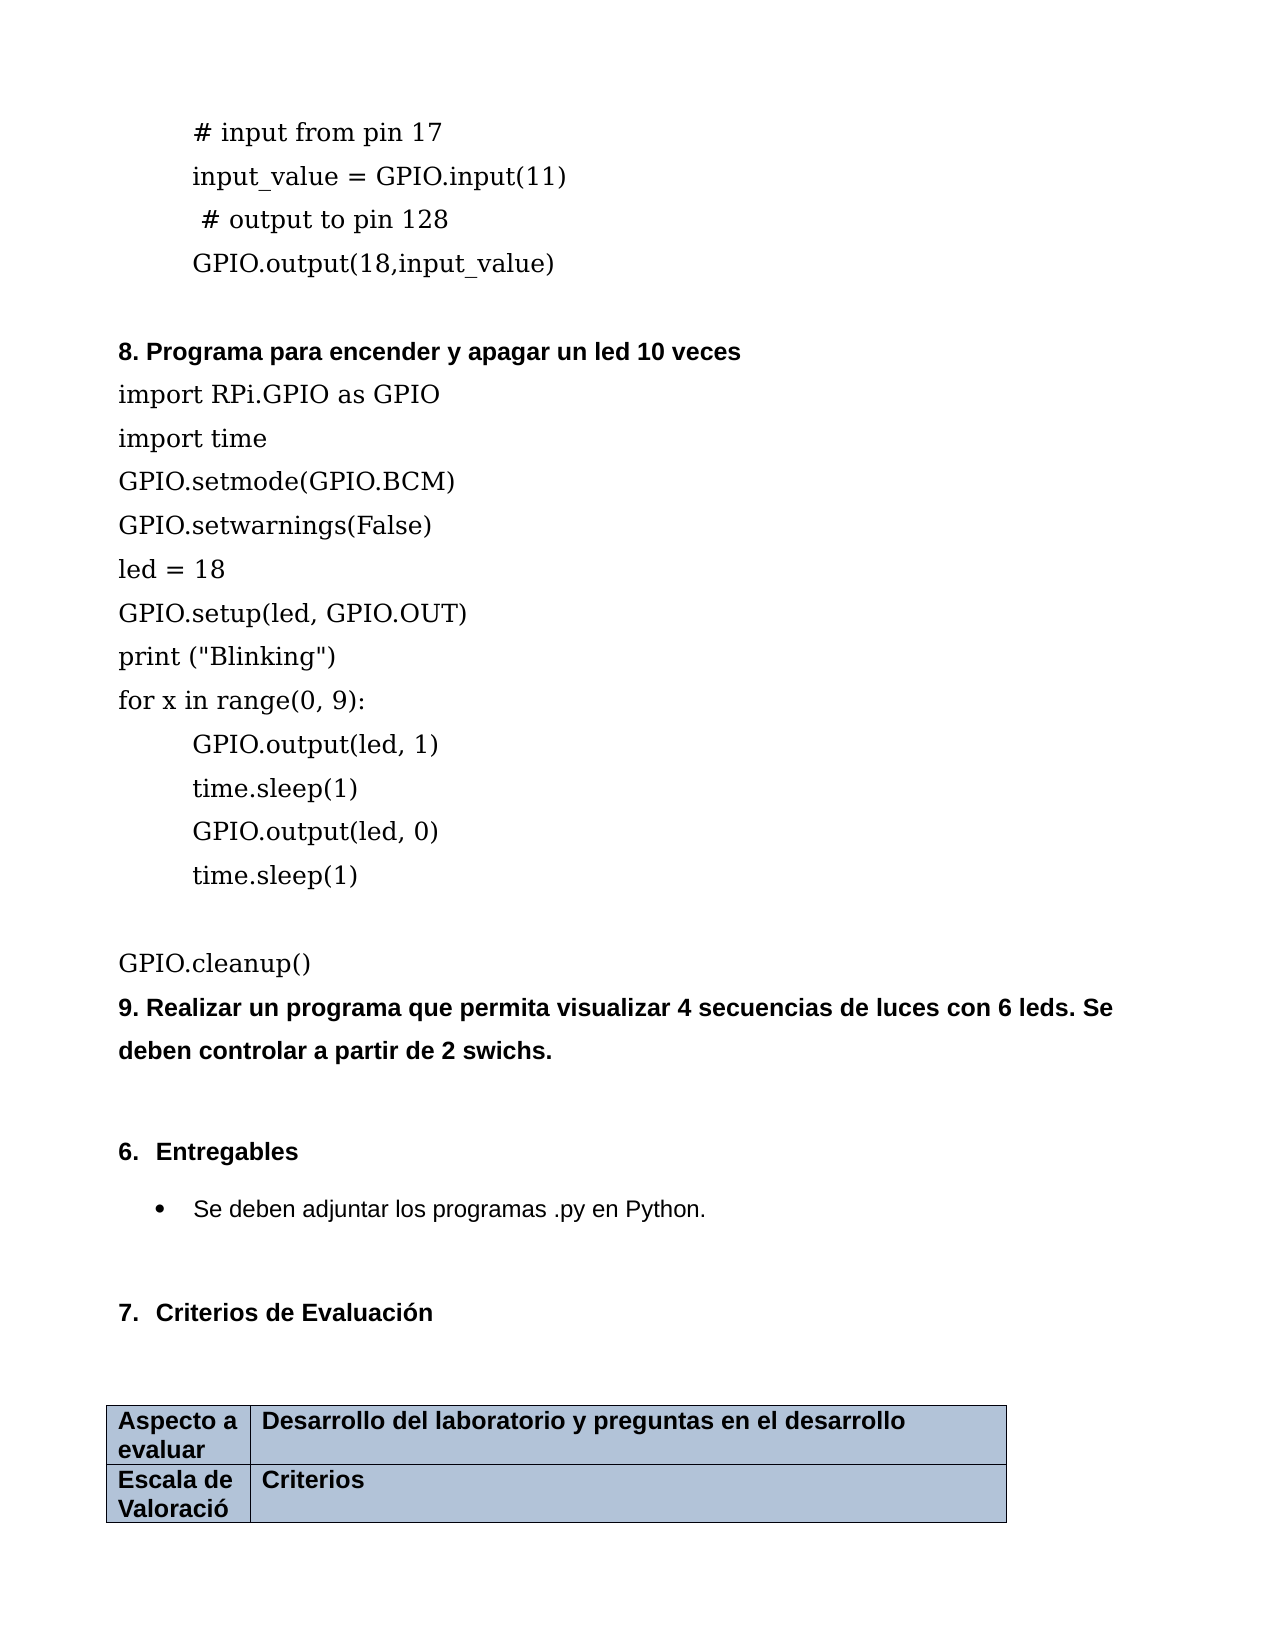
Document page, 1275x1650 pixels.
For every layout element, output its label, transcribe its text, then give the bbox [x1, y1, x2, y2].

table_cell Criterios [251, 1465, 1006, 1522]
text GPIO.output(led, 0) [118, 817, 1157, 847]
text GPIO.setwarnings(False) [118, 511, 1157, 540]
text GPIO.output(18,input_value) [118, 249, 1157, 278]
table_cell Escala de Valoració [107, 1465, 250, 1522]
text time.sleep(1) [118, 861, 1157, 890]
table_header Desarrollo del laboratorio y preguntas en el desarrollo [251, 1406, 1006, 1464]
text 9. Realizar un programa que permita visualizar 4 secuencias de luces con 6 leds. Se deben controlar a partir de 2 swichs. [118, 992, 1157, 1064]
text print ("Blinking") [118, 642, 1157, 672]
text GPIO.setup(led, GPIO.OUT) [118, 599, 1157, 628]
text input_value = GPIO.input(11) [118, 162, 1157, 191]
table_header Aspecto a evaluar [107, 1406, 250, 1464]
text time.sleep(1) [118, 774, 1157, 803]
list Entregables [118, 1137, 1157, 1166]
text GPIO.cleanup() [118, 949, 1157, 978]
list Criterios de Evaluación [118, 1298, 1157, 1327]
text 8. Programa para encender y apagar un led 10 veces [118, 337, 1157, 366]
text import time [118, 424, 1157, 453]
text GPIO.setmode(GPIO.BCM) [118, 467, 1157, 497]
text GPIO.output(led, 1) [118, 730, 1157, 759]
text led = 18 [118, 555, 1157, 584]
text # input from pin 17 [118, 118, 1157, 147]
text import RPi.GPIO as GPIO [118, 380, 1157, 409]
list Se deben adjuntar los programas .py en Python. [156, 1194, 1157, 1222]
text for x in range(0, 9): [118, 686, 1157, 715]
text # output to pin 128 [118, 206, 1157, 235]
